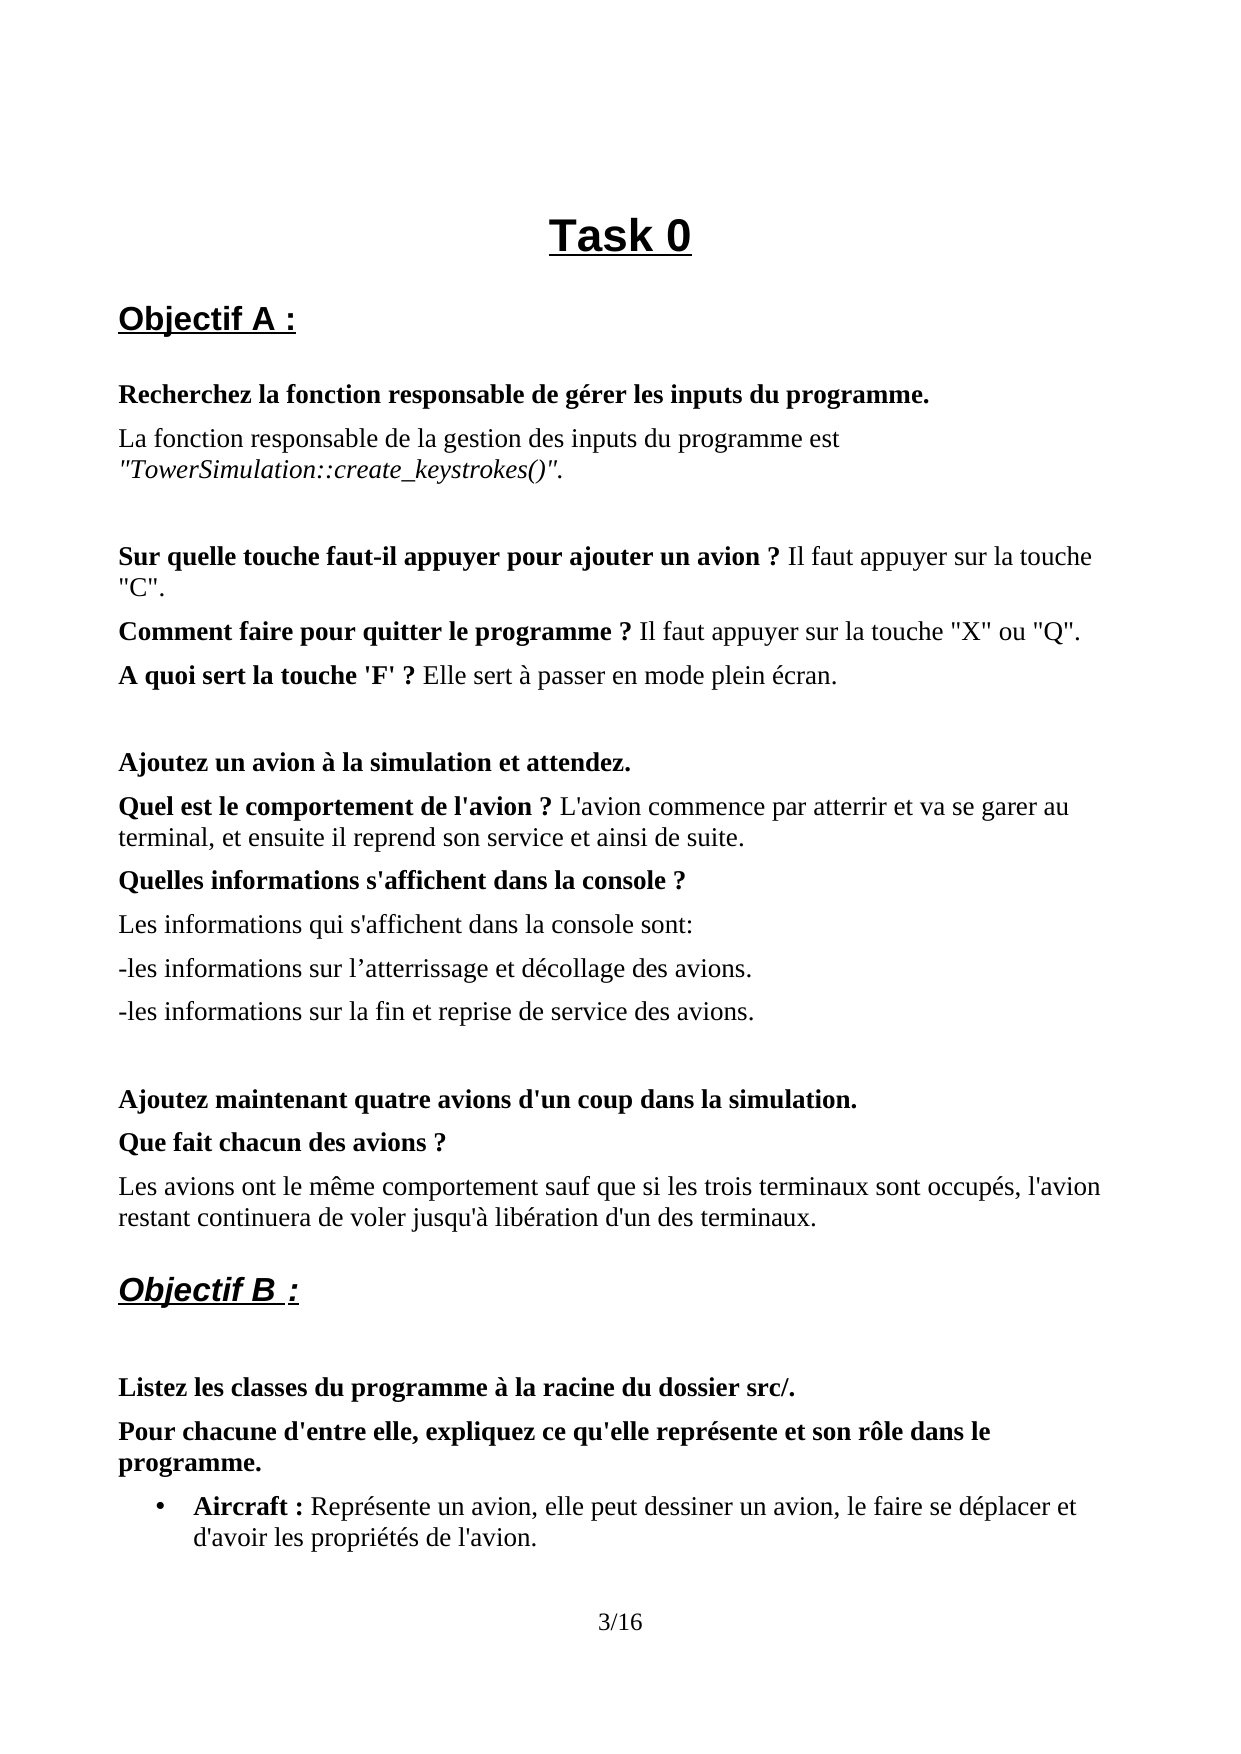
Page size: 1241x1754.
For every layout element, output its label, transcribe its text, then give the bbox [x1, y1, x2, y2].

text -les informations sur la fin et reprise de service des avions. [118, 995, 1122, 1027]
subtitle Objectif B : [118, 1270, 1122, 1308]
text Ajoutez un avion à la simulation et attendez. [118, 746, 1122, 777]
text Les informations qui s'affichent dans la console sont: [118, 908, 1122, 939]
text Les avions ont le même comportement sauf que si les trois terminaux sont occupés, l'avion restant continuera de voler jusqu'à libération d'un des terminaux. [118, 1170, 1122, 1232]
text Pour chacune d'entre elle, expliquez ce qu'elle représente et son rôle dans le programme. [118, 1415, 1122, 1477]
text La fonction responsable de la gestion des inputs du programme est "TowerSimulation::create_keystrokes()". [118, 422, 1122, 484]
subtitle Objectif A : [118, 298, 1122, 337]
text Comment faire pour quitter le programme ? Il faut appuyer sur la touche "X" ou "Q". [118, 615, 1122, 646]
text Listez les classes du programme à la racine du dossier src/. [118, 1372, 1122, 1403]
text Quelles informations s'affichent dans la console ? [118, 864, 1122, 896]
text Quel est le comportement de l'avion ? L'avion commence par atterrir et va se garer au terminal, et ensuite il reprend son service et ainsi de suite. [118, 790, 1122, 852]
list Aircraft : Représente un avion, elle peut dessiner un avion, le faire se déplacer et d'avoir les propriétés de l'avion. [156, 1490, 1122, 1552]
text Sur quelle touche faut-il appuyer pour ajouter un avion ? Il faut appuyer sur la touche "C". [118, 540, 1122, 603]
text A quoi sert la touche 'F' ? Elle sert à passer en mode plein écran. [118, 659, 1122, 690]
text Ajoutez maintenant quatre avions d'un coup dans la simulation. [118, 1083, 1122, 1114]
text -les informations sur l’atterrissage et décollage des avions. [118, 952, 1122, 983]
text Que fait chacun des avions ? [118, 1126, 1122, 1157]
text Recherchez la fonction responsable de gérer les inputs du programme. [118, 378, 1122, 409]
subtitle Task 0 [118, 208, 1122, 261]
